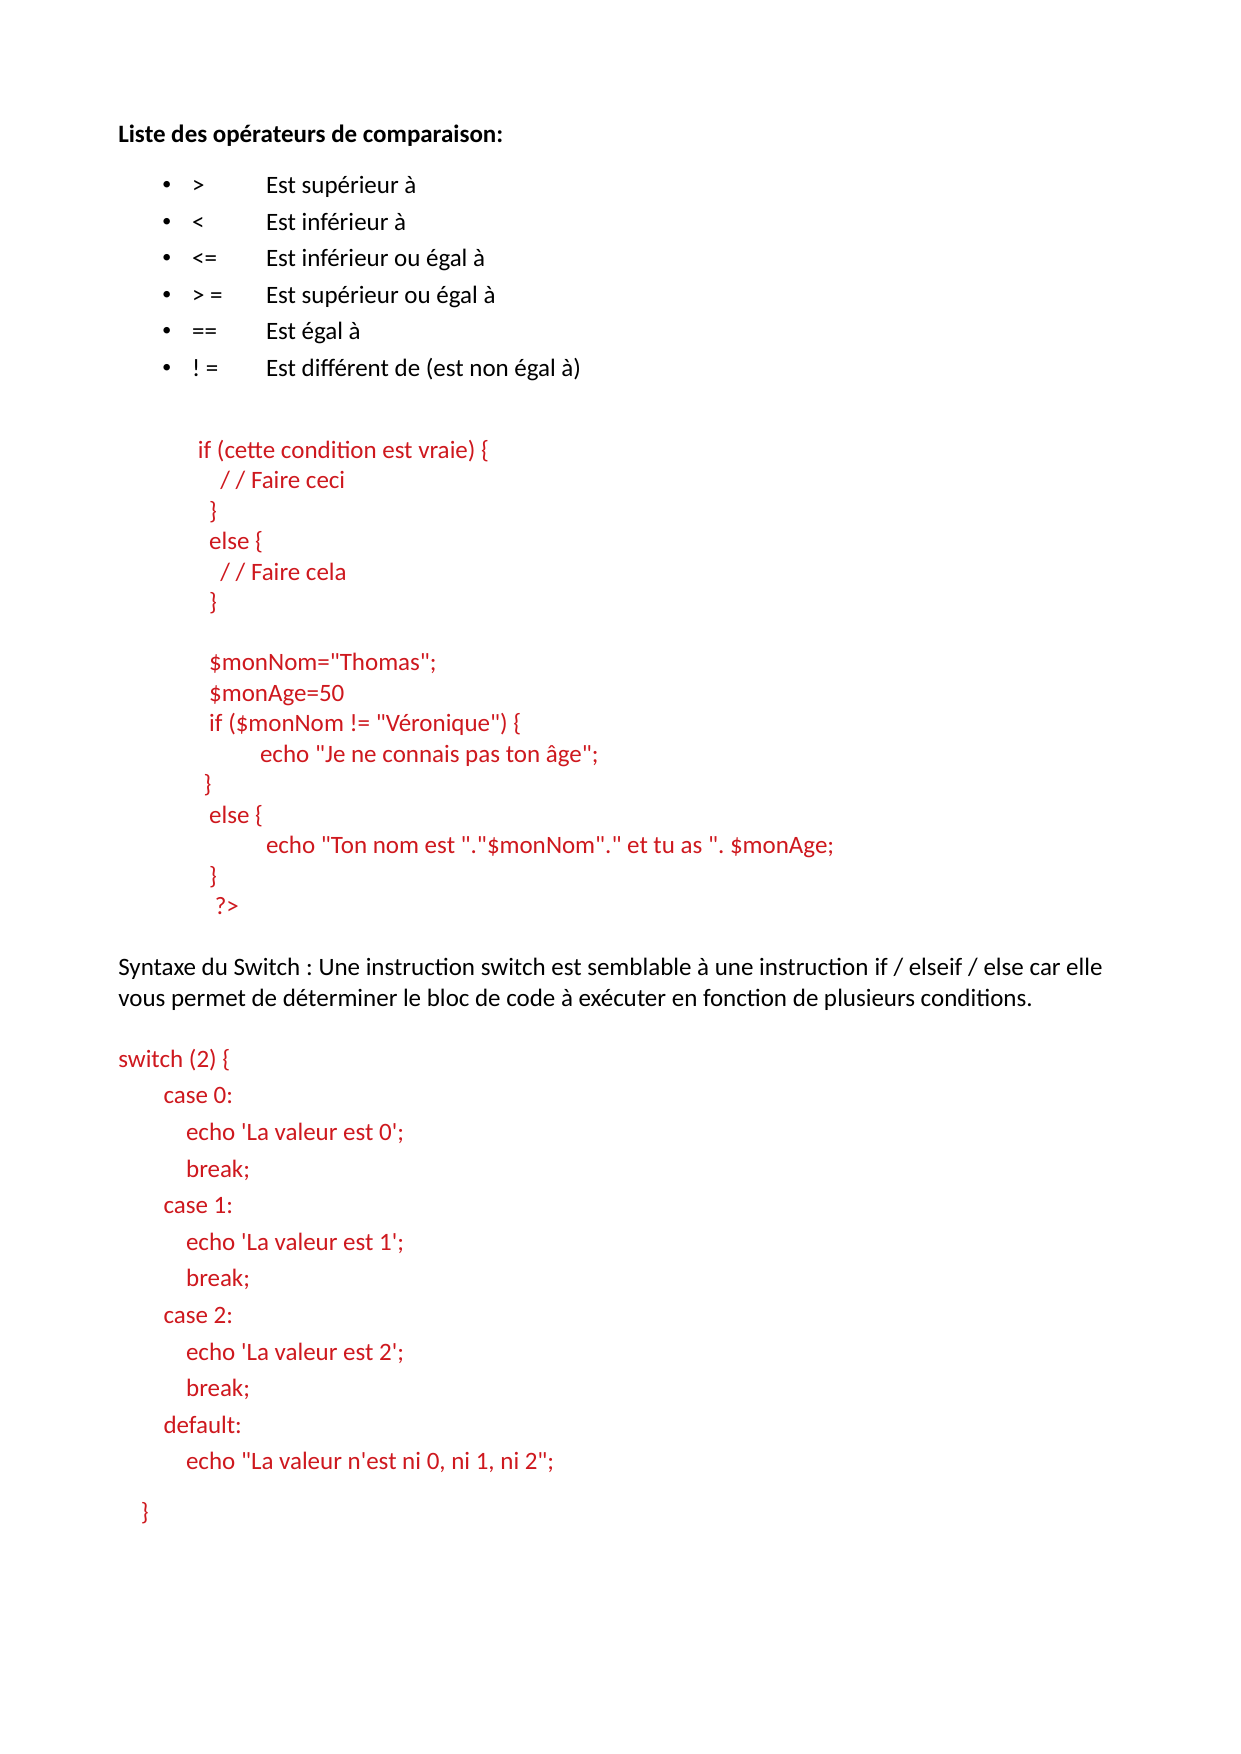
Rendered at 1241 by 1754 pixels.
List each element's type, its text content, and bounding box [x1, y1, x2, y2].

text if (cette condition est vraie) { [192, 434, 1122, 464]
text } [192, 495, 1122, 525]
text break; [118, 1262, 1122, 1293]
list ! = Est différent de (est non égal à) [162, 352, 1122, 383]
text else { [192, 525, 1122, 556]
text switch (2) { [118, 1043, 1122, 1074]
text case 0: [118, 1080, 1122, 1110]
text if ($monNom != "Véronique") { [192, 707, 1122, 738]
text echo 'La valeur est 1'; [118, 1226, 1122, 1256]
text default: [118, 1409, 1122, 1439]
text case 1: [118, 1189, 1122, 1220]
text else { [192, 799, 1122, 829]
text $monAge=50 [192, 677, 1122, 707]
text ?> [192, 891, 1122, 921]
list < Est inférieur à [162, 206, 1122, 236]
text break; [118, 1153, 1122, 1183]
text } [192, 586, 1122, 617]
text break; [118, 1372, 1122, 1403]
text echo "La valeur n'est ni 0, ni 1, ni 2"; [118, 1445, 1122, 1476]
text echo 'La valeur est 0'; [118, 1116, 1122, 1147]
text echo "Je ne connais pas ton âge"; [192, 738, 1122, 768]
list <= Est inférieur ou égal à [162, 242, 1122, 273]
text Syntaxe du Switch : Une instruction switch est semblable à une instruction if / elseif / else car elle vous permet de déterminer le bloc de code à exécuter en fonction de plusieurs conditions. [118, 952, 1122, 1013]
text Liste des opérateurs de comparaison: [118, 118, 1122, 149]
list == Est égal à [162, 316, 1122, 346]
text / / Faire cela [192, 556, 1122, 586]
text } [192, 860, 1122, 891]
text } [118, 1496, 1122, 1527]
list > = Est supérieur ou égal à [162, 279, 1122, 309]
text $monNom="Thomas"; [192, 646, 1122, 677]
text / / Faire ceci [192, 464, 1122, 495]
text echo 'La valeur est 2'; [118, 1336, 1122, 1366]
text case 2: [118, 1299, 1122, 1329]
list > Est supérieur à [162, 169, 1122, 200]
text echo "Ton nom est "."$monNom"." et tu as ". $monAge; [192, 829, 1122, 860]
text } [192, 768, 1122, 799]
